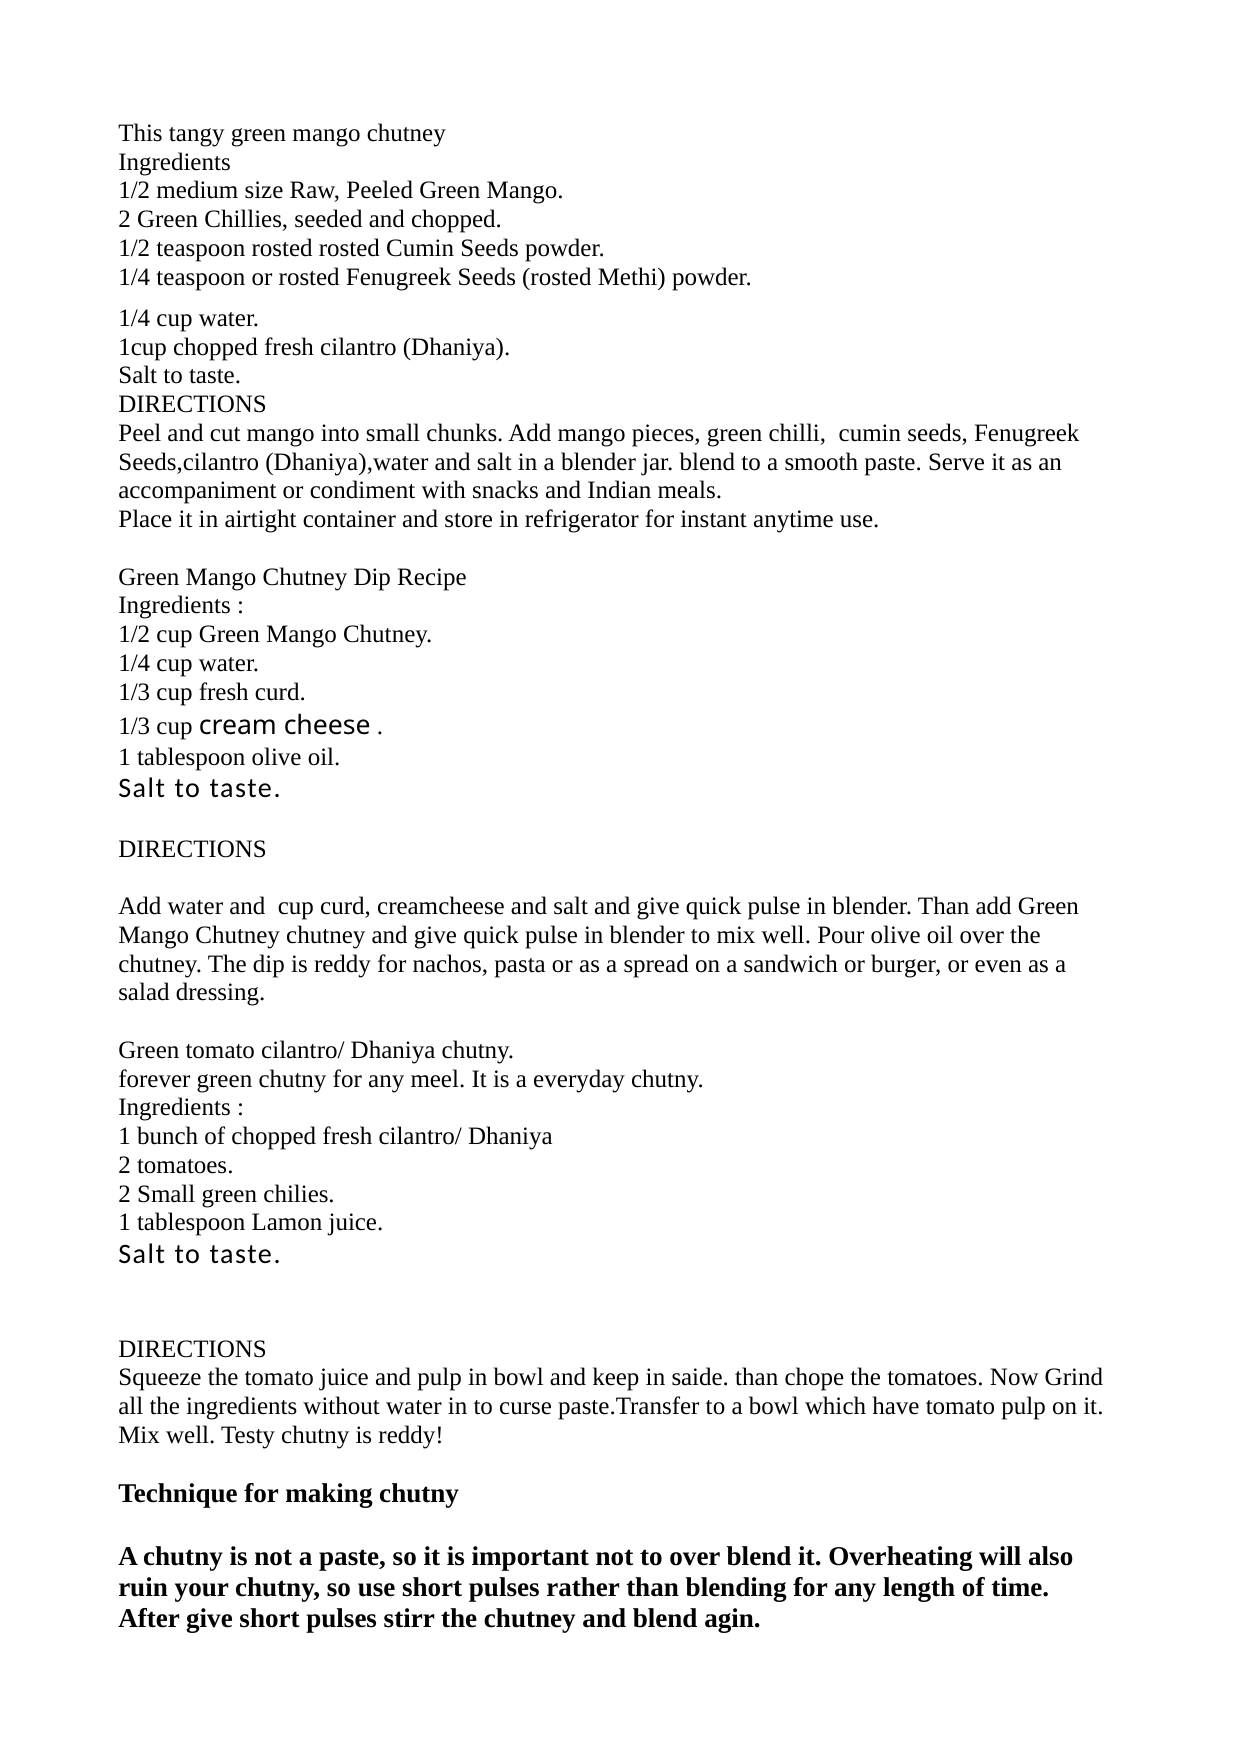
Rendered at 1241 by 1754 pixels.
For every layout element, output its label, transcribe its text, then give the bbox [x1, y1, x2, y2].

text DIRECTIONS [118, 1334, 1122, 1362]
text 1/2 cup Green Mango Chutney. [118, 619, 1122, 648]
text 2 tomatoes. [118, 1150, 1122, 1179]
text This tangy green mango chutney [118, 118, 1122, 147]
text After give short pulses stirr the chutney and blend agin. [118, 1602, 1122, 1633]
text 1/3 cup fresh curd. [118, 677, 1122, 706]
text DIRECTIONS [118, 389, 1122, 418]
text 2 Green Chillies, seeded and chopped. [118, 204, 1122, 233]
text Ingredients : [118, 1092, 1122, 1121]
text 1/3 cup cream cheese . [118, 706, 1122, 742]
text Add water and cup curd, creamcheese and salt and give quick pulse in blender. Than add Green Mango Chutney chutney and give quick pulse in blender to mix well. Pour olive oil over the chutney. The dip is reddy for nachos, pasta or as a spread on a sandwich or burger, or even as a salad dressing. [118, 891, 1122, 1006]
text 1cup chopped fresh cilantro (Dhaniya). [118, 332, 1122, 361]
text 2 Small green chilies. [118, 1179, 1122, 1207]
text 1 tablespoon olive oil. [118, 742, 1122, 771]
text Green tomato cilantro/ Dhaniya chutny. [118, 1035, 1122, 1064]
text DIRECTIONS [118, 834, 1122, 862]
text Squeeze the tomato juice and pulp in bowl and keep in saide. than chope the tomatoes. Now Grind all the ingredients without water in to curse paste.Transfer to a bowl which have tomato pulp on it. Mix well. Testy chutny is reddy! [118, 1362, 1122, 1449]
text Ingredients : [118, 591, 1122, 619]
text 1/2 teaspoon rosted rosted Cumin Seeds powder. [118, 233, 1122, 262]
text Place it in airtight container and store in refrigerator for instant anytime use. [118, 504, 1122, 533]
text Technique for making chutny [118, 1477, 1122, 1508]
text 1 bunch of chopped fresh cilantro/ Dhaniya [118, 1121, 1122, 1150]
text Salt to taste. [118, 1236, 1122, 1271]
text forever green chutny for any meel. It is a everyday chutny. [118, 1064, 1122, 1092]
text 1/4 teaspoon or rosted Fenugreek Seeds (rosted Methi) powder. [118, 262, 1122, 291]
text 1/2 medium size Raw, Peeled Green Mango. [118, 176, 1122, 204]
text 1/4 cup water. [118, 303, 1122, 332]
text 1 tablespoon Lamon juice. [118, 1207, 1122, 1236]
text A chutny is not a paste, so it is important not to over blend it. Overheating will also ruin your chutny, so use short pulses rather than blending for any length of time. [118, 1540, 1122, 1602]
text Salt to taste. [118, 361, 1122, 389]
text Salt to taste. [118, 771, 1122, 805]
text Ingredients [118, 147, 1122, 176]
text Green Mango Chutney Dip Recipe [118, 562, 1122, 591]
text Peel and cut mango into small chunks. Add mango pieces, green chilli, cumin seeds, Fenugreek Seeds,cilantro (Dhaniya),water and salt in a blender jar. blend to a smooth paste. Serve it as an accompaniment or condiment with snacks and Indian meals. [118, 418, 1122, 504]
text 1/4 cup water. [118, 648, 1122, 677]
